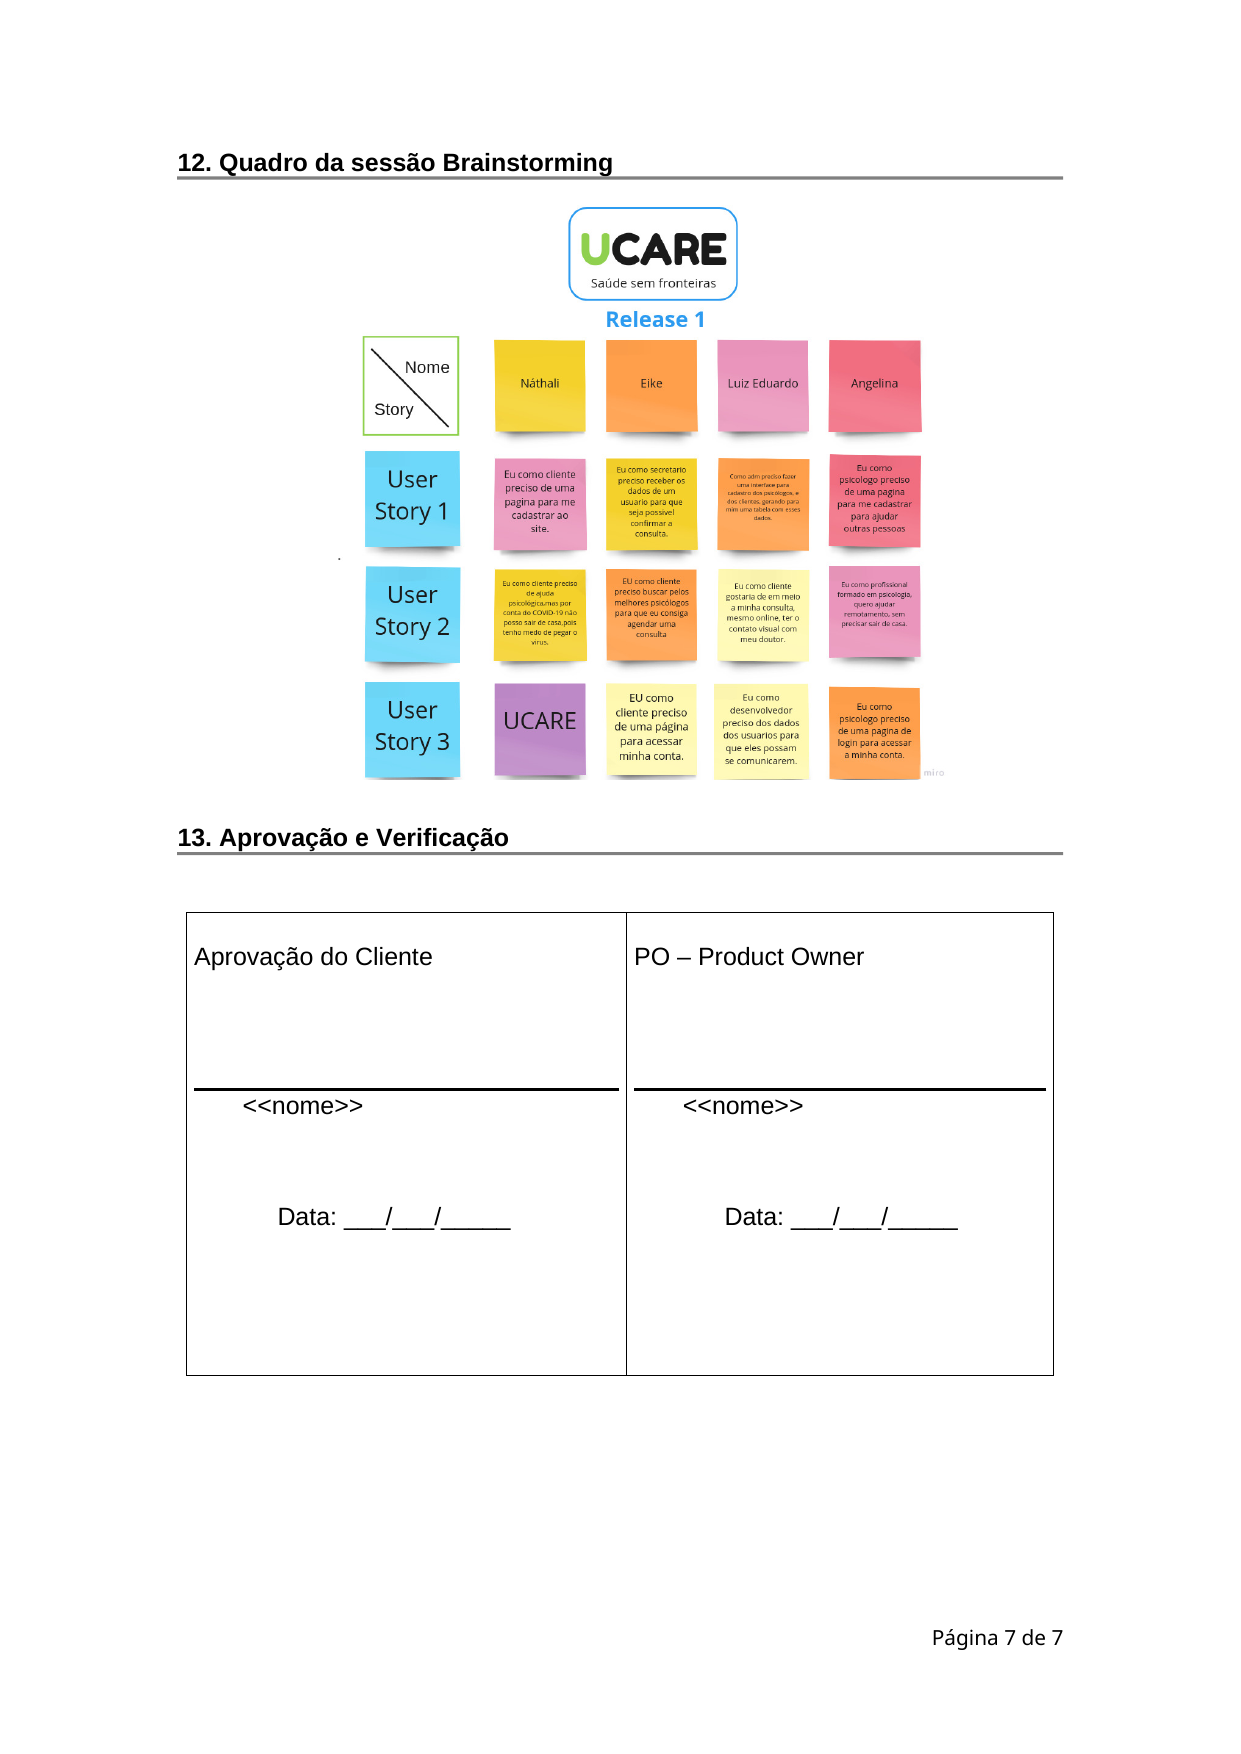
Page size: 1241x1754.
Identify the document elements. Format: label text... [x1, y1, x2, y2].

table_header PO – Product Owner <<nome>> Data: ___/___/_____ [627, 913, 1053, 1374]
picture [334, 200, 950, 780]
subtitle Quadro da sessão Brainstorming [177, 148, 1063, 176]
subtitle Aprovação e Verificação [177, 823, 1063, 852]
table_header Aprovação do Cliente <<nome>> Data: ___/___/_____ [187, 913, 626, 1374]
